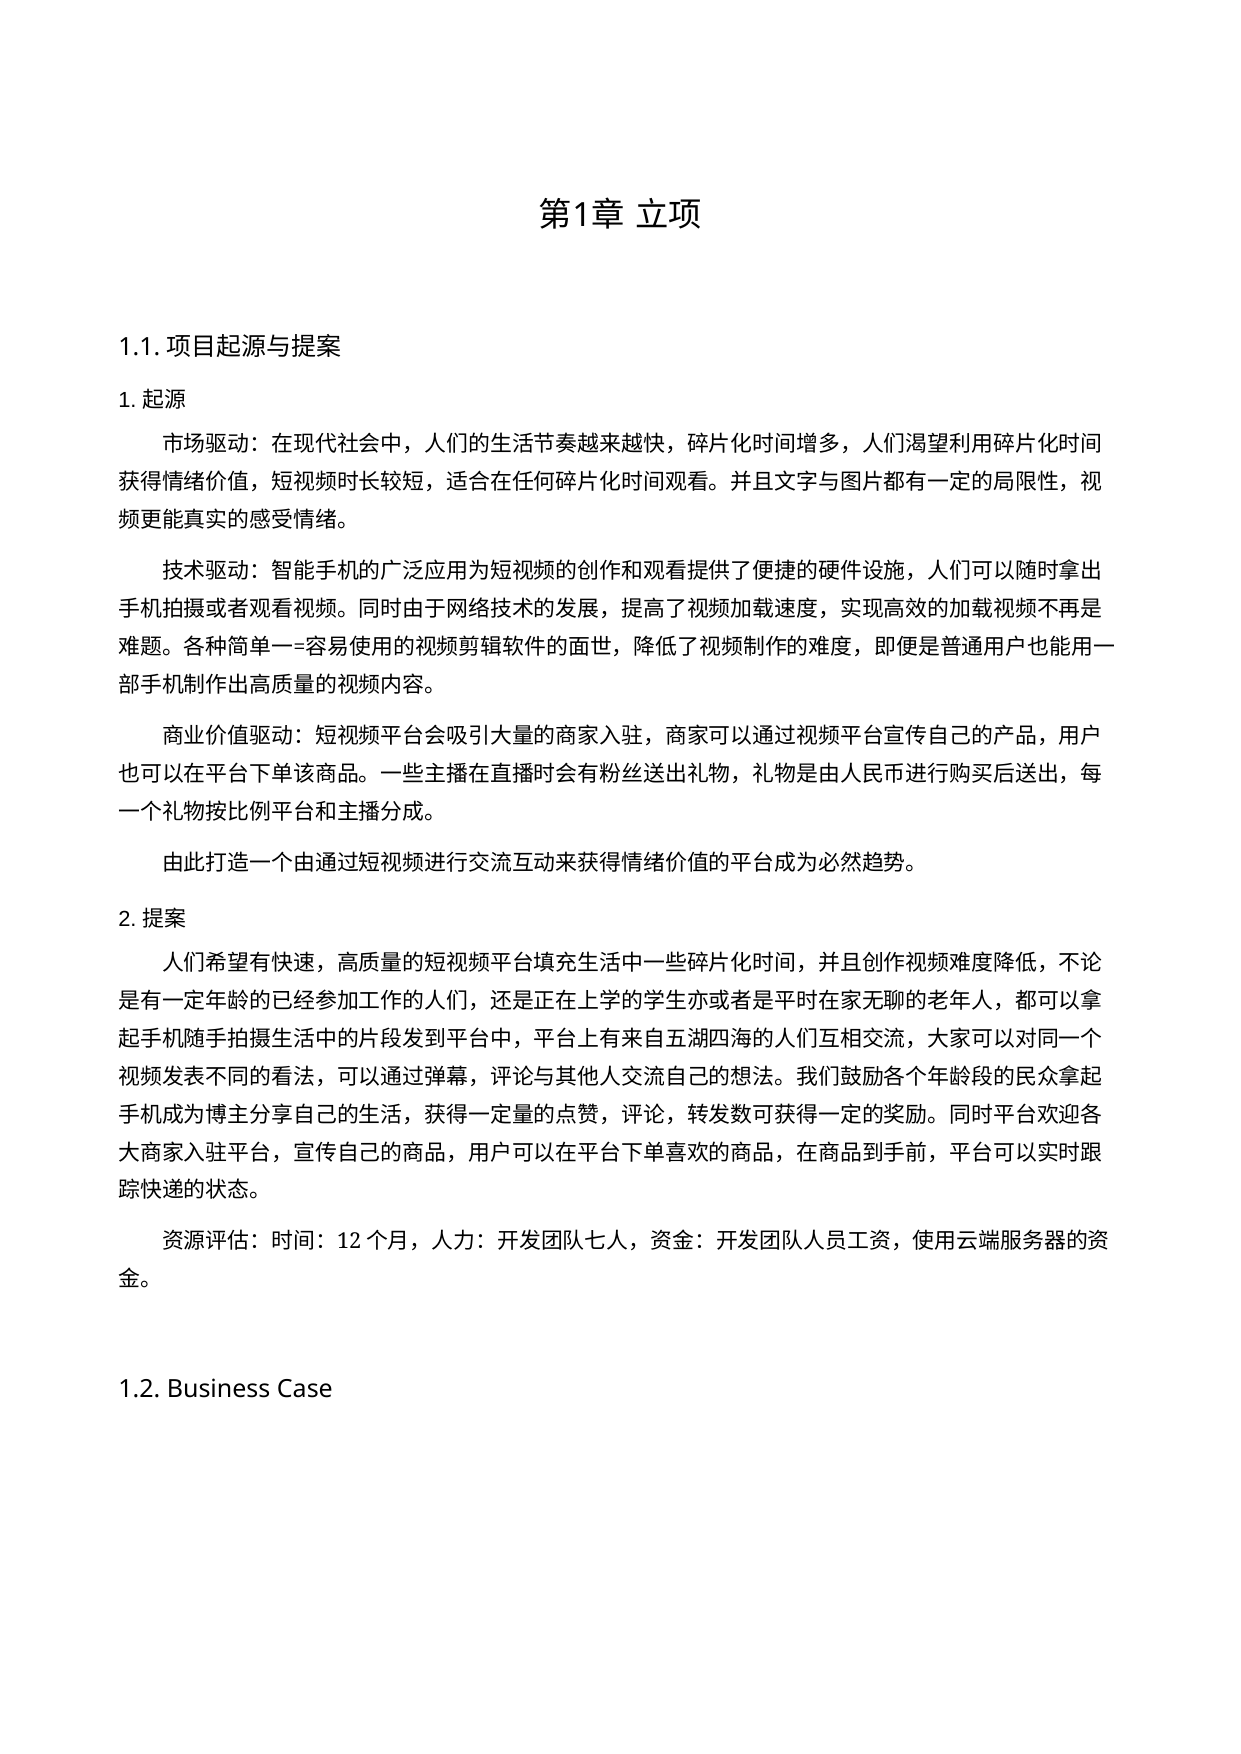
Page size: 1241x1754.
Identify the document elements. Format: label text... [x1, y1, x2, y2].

text 技术驱动：智能手机的广泛应用为短视频的创作和观看提供了便捷的硬件设施，人们可以随时拿出手机拍摄或者观看视频。同时由于网络技术的发展，提高了视频加载速度，实现高效的加载视频不再是难题。各种简单一=容易使用的视频剪辑软件的面世，降低了视频制作的难度，即便是普通用户也能用一部手机制作出高质量的视频内容。 [118, 553, 1122, 699]
subtitle 提案 [118, 901, 1122, 932]
subtitle 项目起源与提案 [118, 327, 1122, 363]
subtitle Business Case [118, 1371, 1122, 1405]
text 人们希望有快速，高质量的短视频平台填充生活中一些碎片化时间，并且创作视频难度降低，不论是有一定年龄的已经参加工作的人们，还是正在上学的学生亦或者是平时在家无聊的老年人，都可以拿起手机随手拍摄生活中的片段发到平台中，平台上有来自五湖四海的人们互相交流，大家可以对同一个视频发表不同的看法，可以通过弹幕，评论与其他人交流自己的想法。我们鼓励各个年龄段的民众拿起手机成为博主分享自己的生活，获得一定量的点赞，评论，转发数可获得一定的奖励。同时平台欢迎各大商家入驻平台，宣传自己的商品，用户可以在平台下单喜欢的商品，在商品到手前，平台可以实时跟踪快递的状态。 [118, 945, 1122, 1204]
subtitle 立项 [118, 188, 1122, 236]
text 市场驱动：在现代社会中，人们的生活节奏越来越快，碎片化时间增多，人们渴望利用碎片化时间获得情绪价值，短视频时长较短，适合在任何碎片化时间观看。并且文字与图片都有一定的局限性，视频更能真实的感受情绪。 [118, 426, 1122, 534]
text 资源评估：时间：12个月，人力：开发团队七人，资金：开发团队人员工资，使用云端服务器的资金。 [118, 1223, 1122, 1293]
text 由此打造一个由通过短视频进行交流互动来获得情绪价值的平台成为必然趋势。 [118, 844, 1122, 876]
subtitle 起源 [118, 382, 1122, 414]
text 商业价值驱动：短视频平台会吸引大量的商家入驻，商家可以通过视频平台宣传自己的产品，用户也可以在平台下单该商品。一些主播在直播时会有粉丝送出礼物，礼物是由人民币进行购买后送出，每一个礼物按比例平台和主播分成。 [118, 718, 1122, 825]
